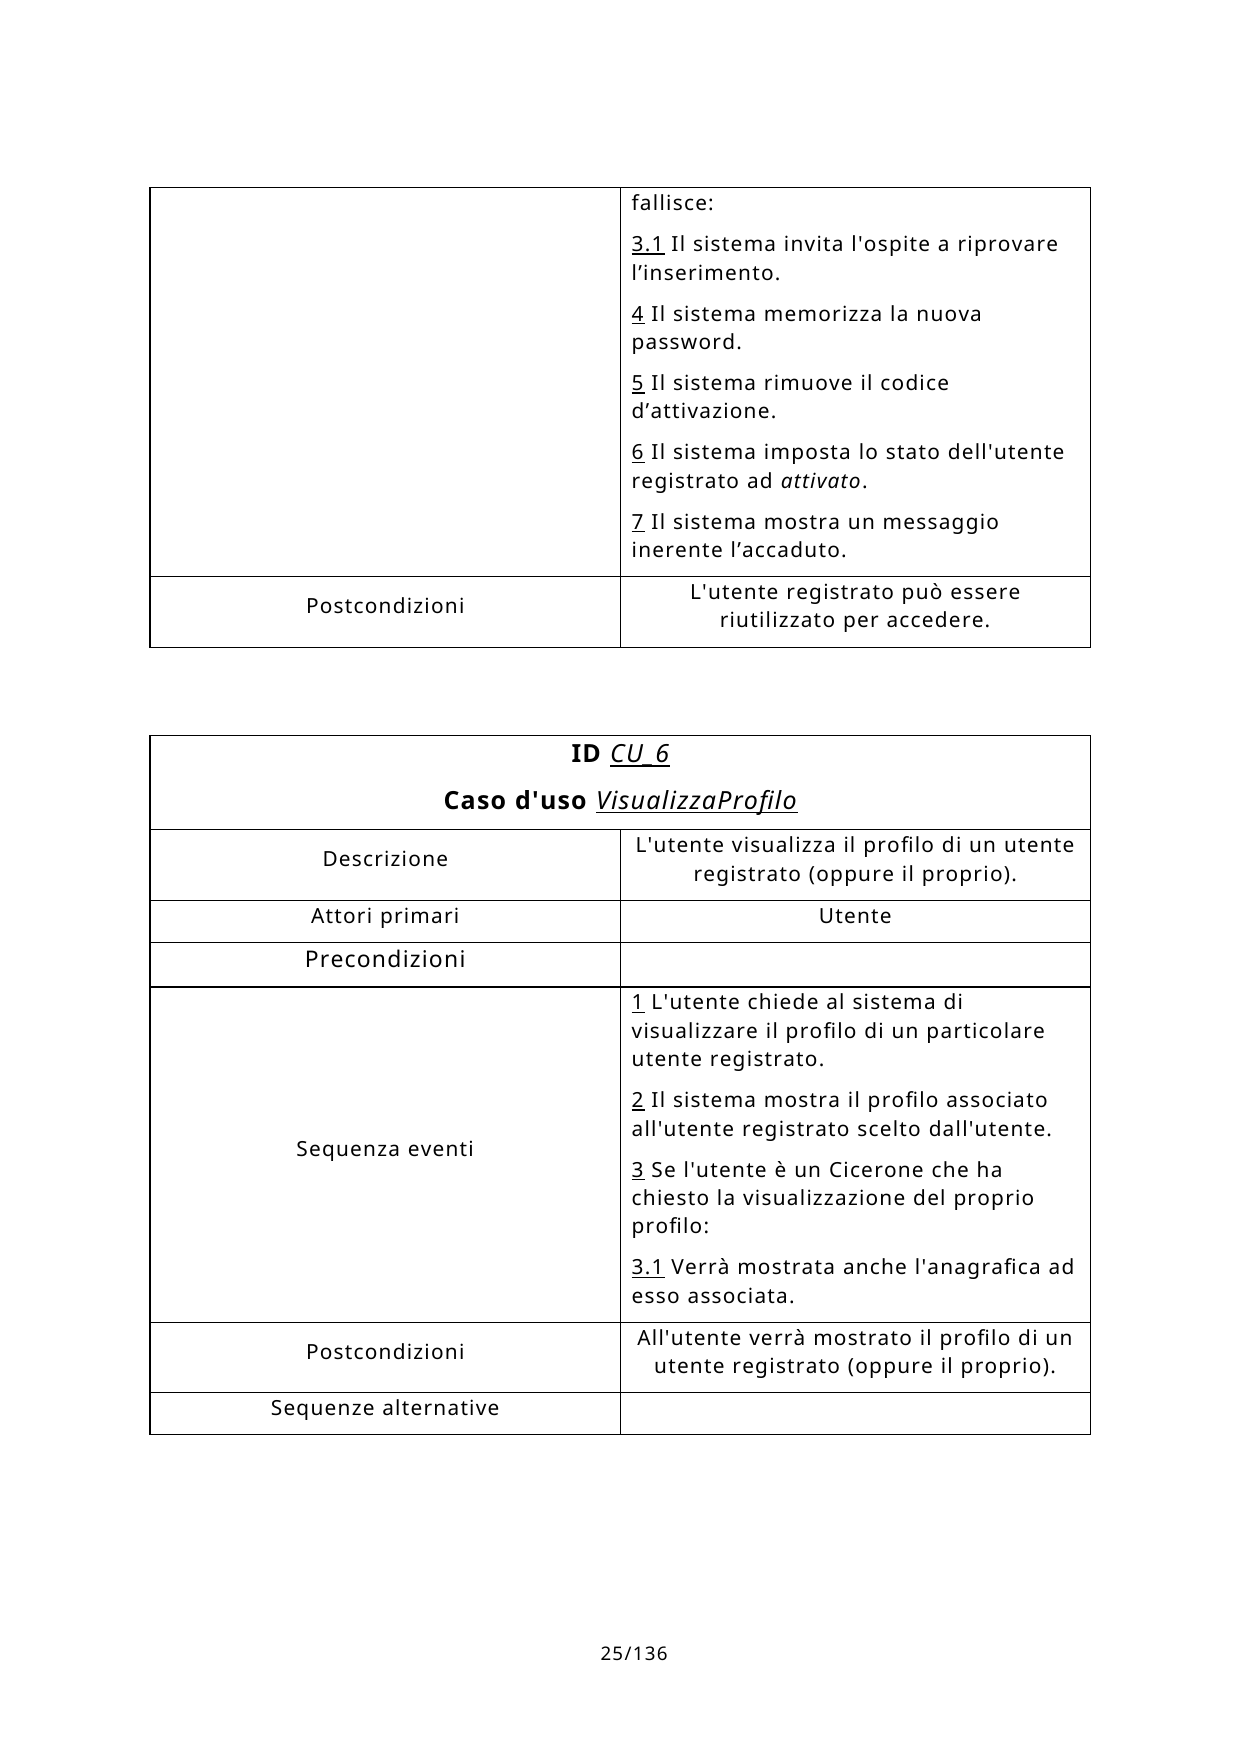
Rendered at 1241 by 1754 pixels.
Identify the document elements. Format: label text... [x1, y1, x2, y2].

table_cell [621, 1393, 1090, 1434]
table_cell Utente [621, 901, 1090, 942]
table_cell All'utente verrà mostrato il profilo di un utente registrato (oppure il proprio). [621, 1323, 1090, 1392]
table_cell Sequenza eventi [151, 988, 620, 1322]
table_cell Postcondizioni [151, 577, 620, 647]
table_cell Sequenze alternative [151, 1393, 620, 1434]
table_cell 1 L'utente chiede al sistema di visualizzare il profilo di un particolare utente registrato. 2 Il sistema mostra il profilo associato all'utente registrato scelto dall'utente. 3 Se l'utente è un Cicerone che ha chiesto la visualizzazione del proprio profilo: 3.1 Verrà mostrata anche l'anagrafica ad esso associata. [621, 988, 1090, 1322]
table_cell Postcondizioni [151, 1323, 620, 1392]
table_cell Attori primari [151, 901, 620, 942]
table_cell [621, 943, 1090, 986]
table_cell L'utente registrato può essere riutilizzato per accedere. [621, 577, 1090, 647]
table_cell Precondizioni [151, 943, 620, 986]
table_cell [151, 188, 620, 576]
table_cell Descrizione [151, 830, 620, 900]
table_header ID CU_6 Caso d'uso VisualizzaProfilo [151, 736, 1090, 829]
table_cell L'utente visualizza il profilo di un utente registrato (oppure il proprio). [621, 830, 1090, 900]
table_cell fallisce: 3.1 Il sistema invita l'ospite a riprovare l’inserimento. 4 Il sistema memorizza la nuova password. 5 Il sistema rimuove il codice d’attivazione. 6 Il sistema imposta lo stato dell'utente registrato ad attivato. 7 Il sistema mostra un messaggio inerente l’accaduto. [621, 188, 1090, 576]
